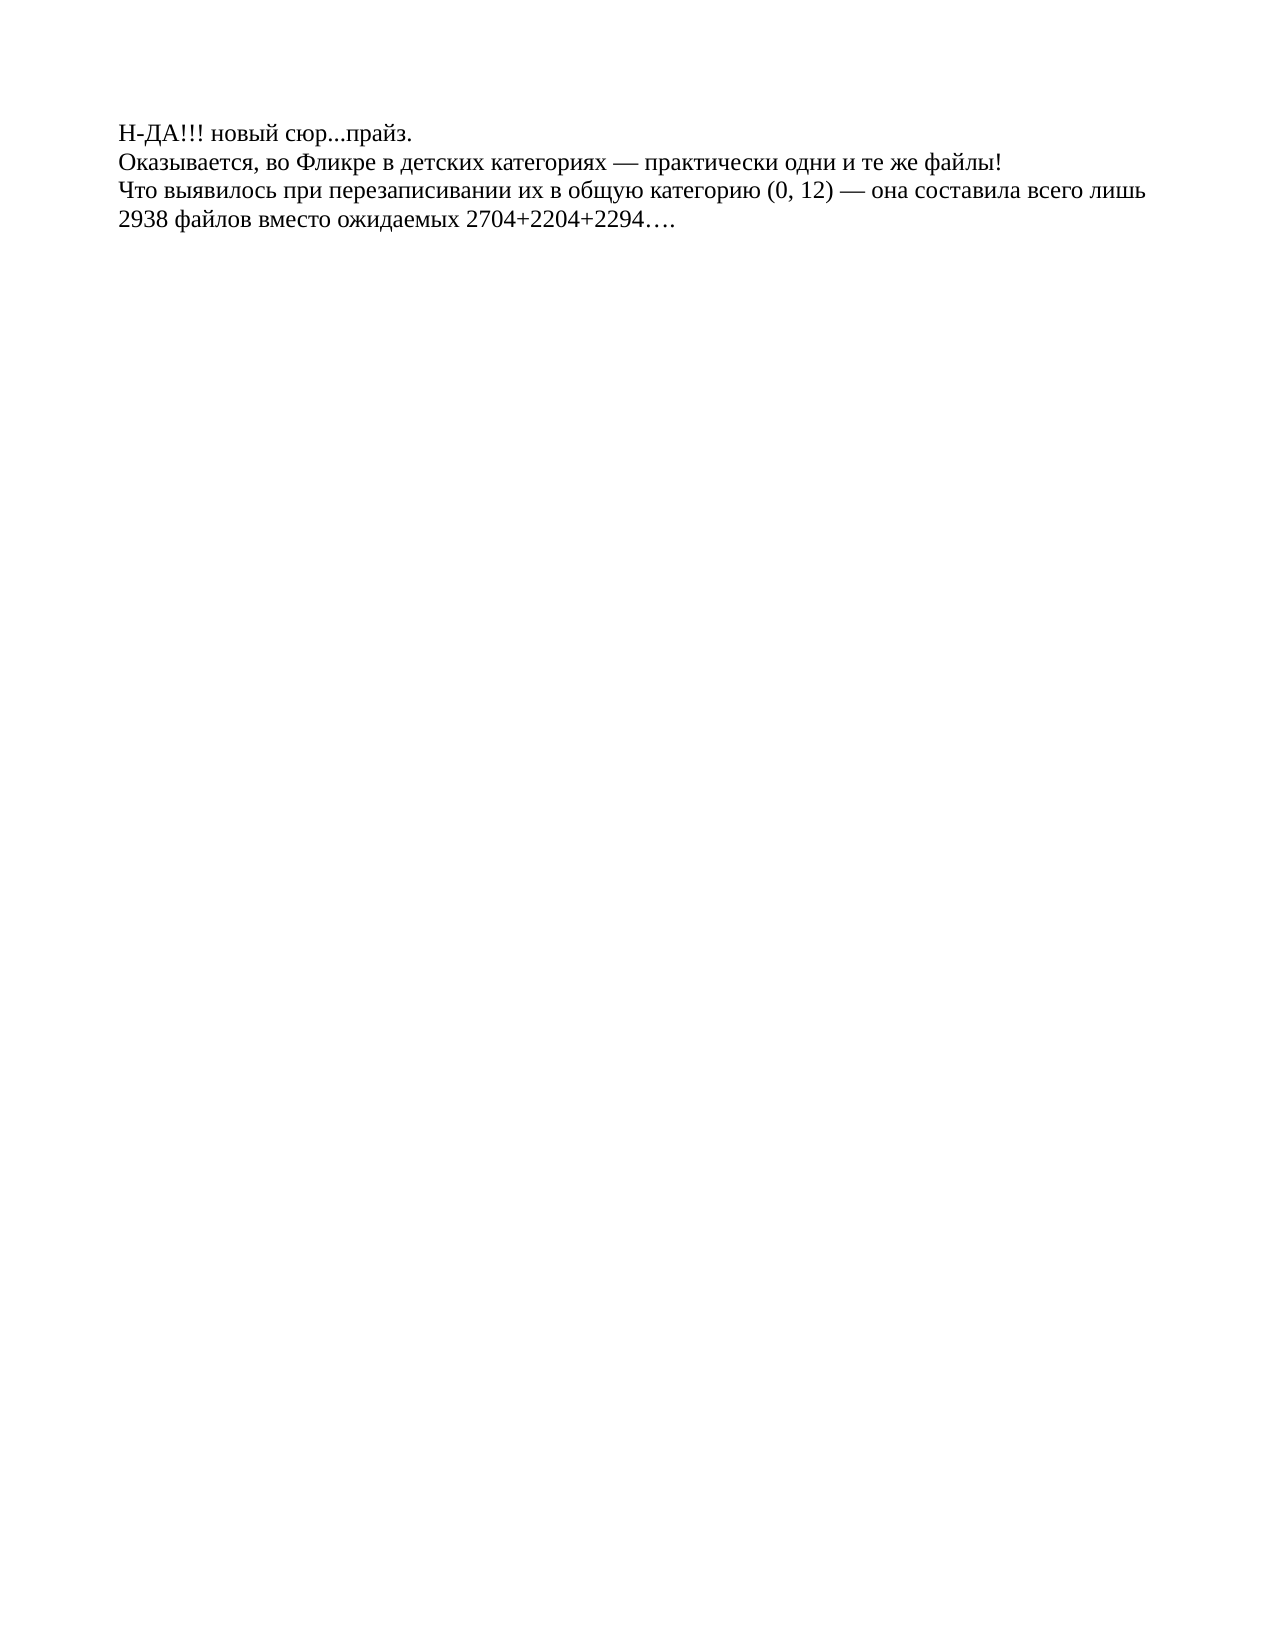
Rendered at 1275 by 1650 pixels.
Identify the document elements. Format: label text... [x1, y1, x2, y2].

text Оказывается, во Фликре в детских категориях — практически одни и те же файлы! [118, 147, 1157, 176]
text Что выявилось при перезаписивании их в общую категорию (0, 12) — она составила всего лишь 2938 файлов вместо ожидаемых 2704+2204+2294…. [118, 176, 1157, 233]
text Н-ДА!!! новый сюр...прайз. [118, 118, 1157, 147]
